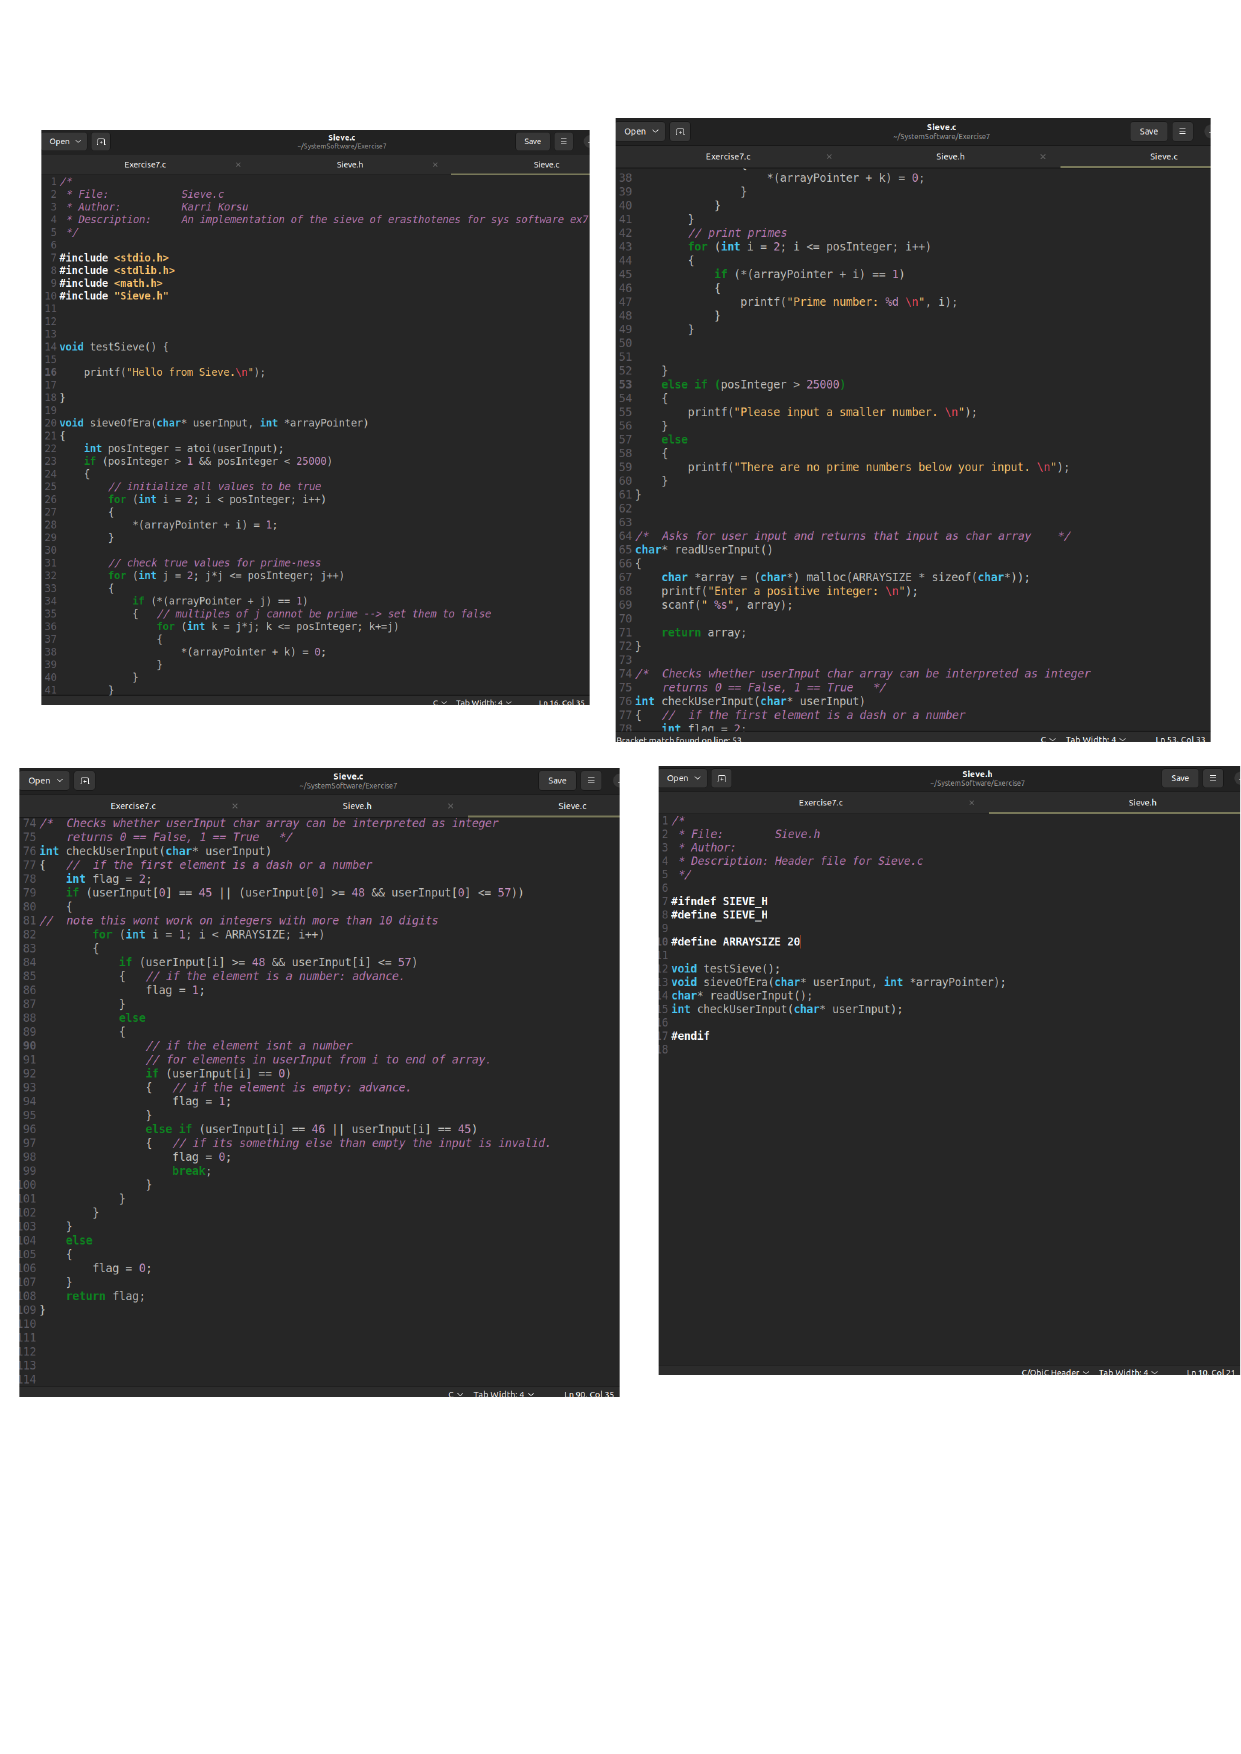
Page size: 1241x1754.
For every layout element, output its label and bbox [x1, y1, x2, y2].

picture [658, 766, 1241, 1375]
picture [615, 118, 1211, 742]
picture [19, 768, 620, 1397]
picture [41, 130, 590, 705]
